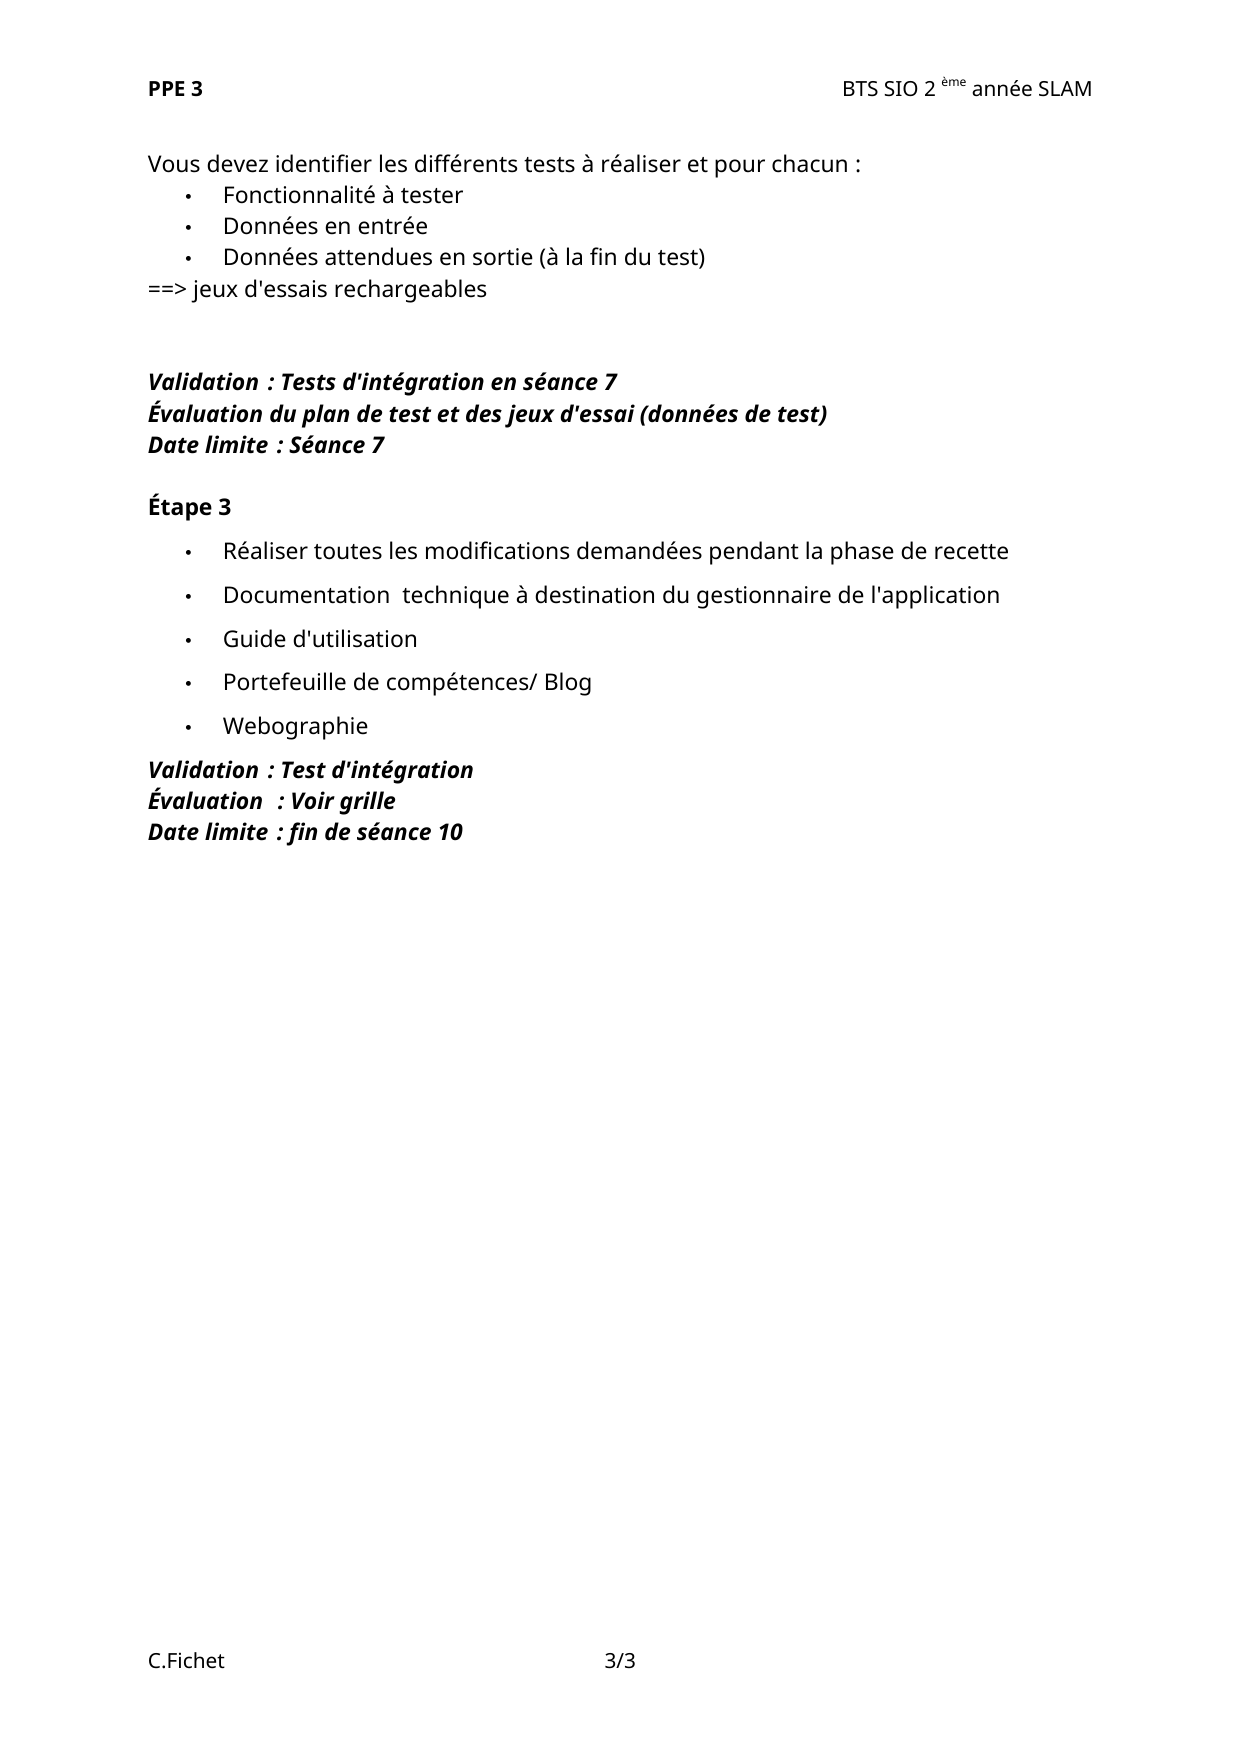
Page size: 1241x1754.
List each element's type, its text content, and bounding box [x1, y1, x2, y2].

list Réaliser toutes les modifications demandées pendant la phase de recette [185, 535, 1093, 566]
text Date limite : Séance 7 [148, 429, 1093, 460]
list Portefeuille de compétences/ Blog [185, 666, 1093, 698]
list Données en entrée [185, 210, 1093, 241]
text ==> jeux d'essais rechargeables [148, 273, 1093, 304]
text Évaluation : Voir grille [148, 785, 1093, 816]
list Documentation technique à destination du gestionnaire de l'application [185, 579, 1093, 610]
text Validation : Test d'intégration [148, 754, 1093, 785]
text Validation : Tests d'intégration en séance 7 [148, 366, 1093, 398]
text Date limite : fin de séance 10 [148, 816, 1093, 848]
text Vous devez identifier les différents tests à réaliser et pour chacun : [148, 148, 1093, 179]
text Étape 3 [148, 491, 1093, 523]
list Webographie [185, 710, 1093, 741]
list Guide d'utilisation [185, 623, 1093, 654]
text Évaluation du plan de test et des jeux d'essai (données de test) [148, 398, 1093, 429]
list Fonctionnalité à tester [185, 179, 1093, 210]
list Données attendues en sortie (à la fin du test) [185, 241, 1093, 273]
